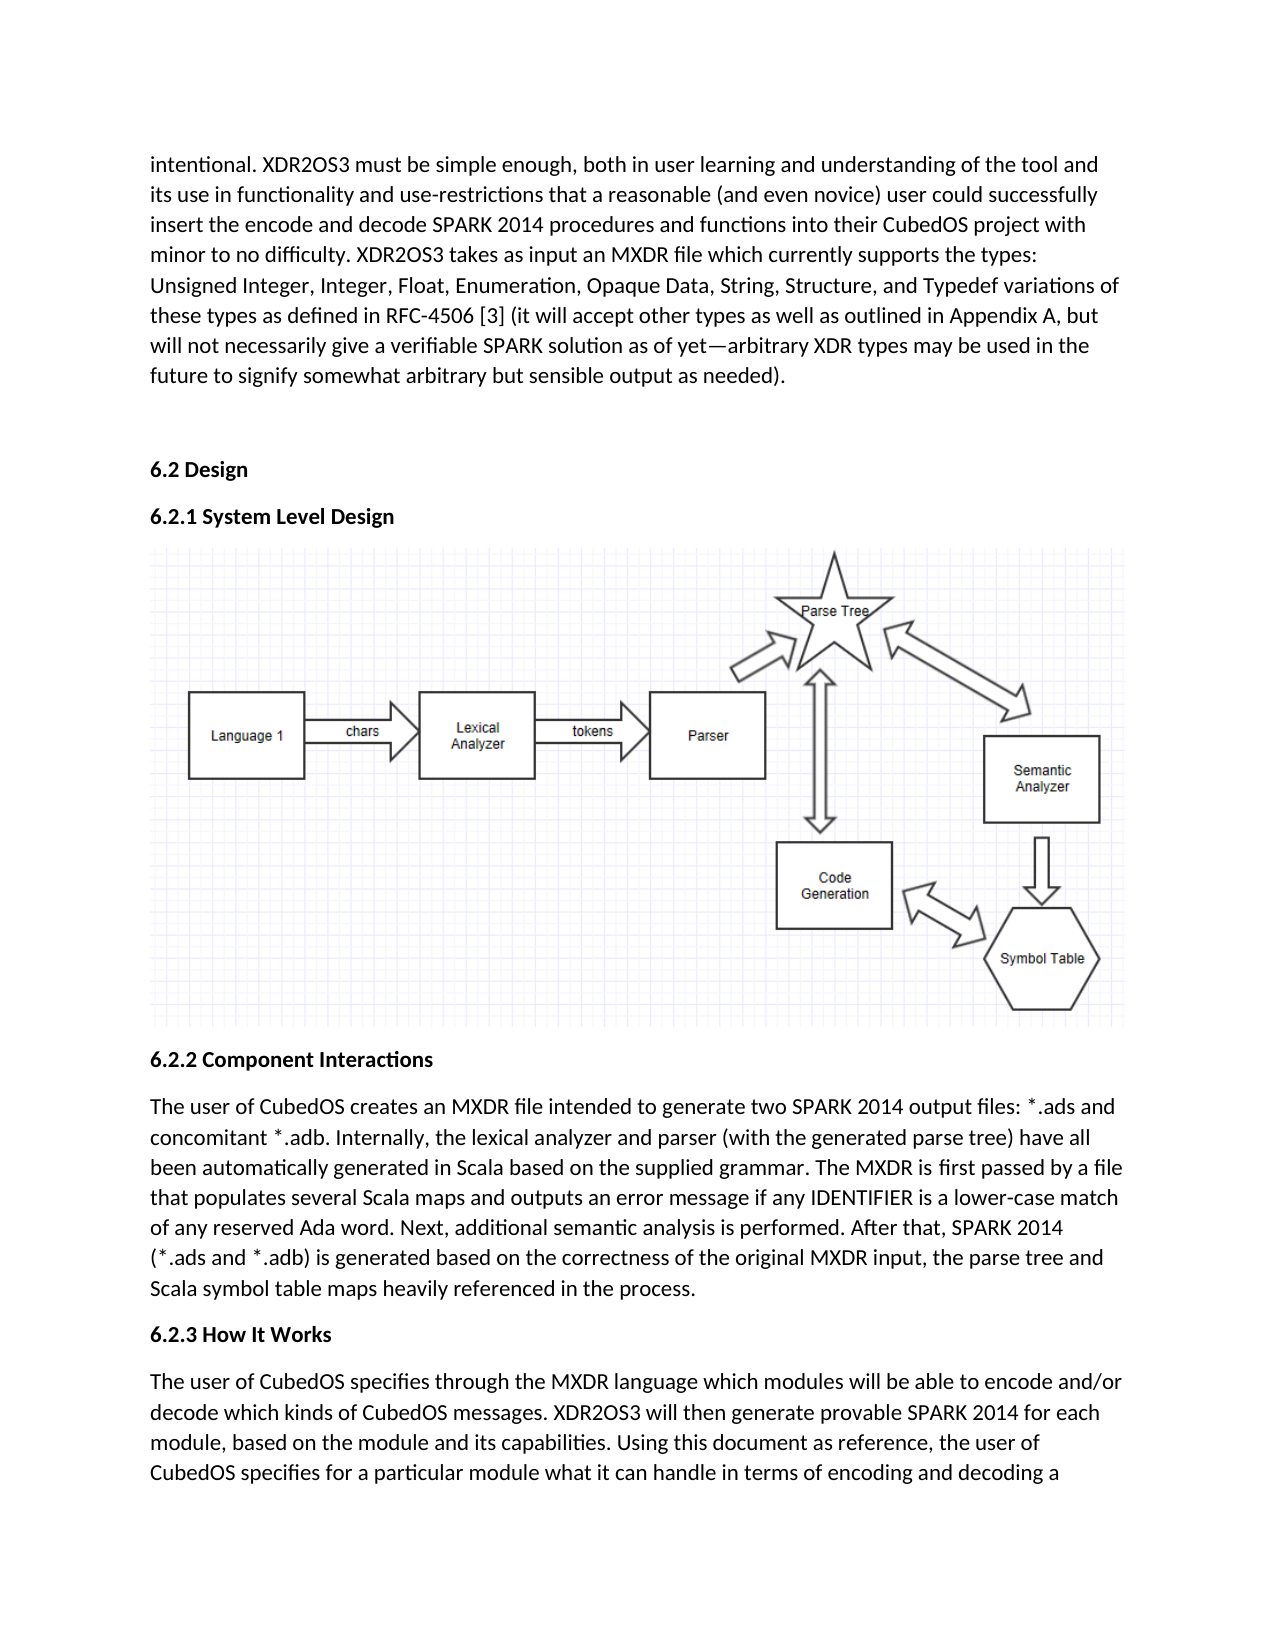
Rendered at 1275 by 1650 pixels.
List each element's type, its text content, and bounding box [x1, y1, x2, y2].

text 6.2.1 System Level Design [150, 502, 1125, 530]
text 6.2.3 How It Works [150, 1321, 1125, 1348]
text intentional. XDR2OS3 must be simple enough, both in user learning and understanding of the tool and its use in functionality and use-restrictions that a reasonable (and even novice) user could successfully insert the encode and decode SPARK 2014 procedures and functions into their CubedOS project with minor to no diﬃculty. XDR2OS3 takes as input an MXDR ﬁle which currently supports the types: Unsigned Integer, Integer, Float, Enumeration, Opaque Data, String, Structure, and Typedef variations of these types as deﬁned in RFC-4506 [3] (it will accept other types as well as outlined in Appendix A, but will not necessarily give a verifiable SPARK solution as of yet—arbitrary XDR types may be used in the future to signify somewhat arbitrary but sensible output as needed). [150, 150, 1125, 389]
picture [150, 548, 1125, 1027]
text The user of CubedOS creates an MXDR ﬁle intended to generate two SPARK 2014 output ﬁles: *.ads and concomitant *.adb. Internally, the lexical analyzer and parser (with the generated parse tree) have all been automatically generated in Scala based on the supplied grammar. The MXDR is first passed by a file that populates several Scala maps and outputs an error message if any IDENTIFIER is a lower-case match of any reserved Ada word. Next, additional semantic analysis is performed. After that, SPARK 2014 (*.ads and *.adb) is generated based on the correctness of the original MXDR input, the parse tree and Scala symbol table maps heavily referenced in the process. [150, 1092, 1125, 1302]
text 6.2 Design [150, 455, 1125, 483]
text 6.2.2 Component Interactions [150, 1046, 1125, 1073]
text The user of CubedOS speciﬁes through the MXDR language which modules will be able to encode and/or decode which kinds of CubedOS messages. XDR2OS3 will then generate provable SPARK 2014 for each module, based on the module and its capabilities. Using this document as reference, the user of CubedOS speciﬁes for a particular module what it can handle in terms of encoding and decoding a [150, 1367, 1125, 1486]
